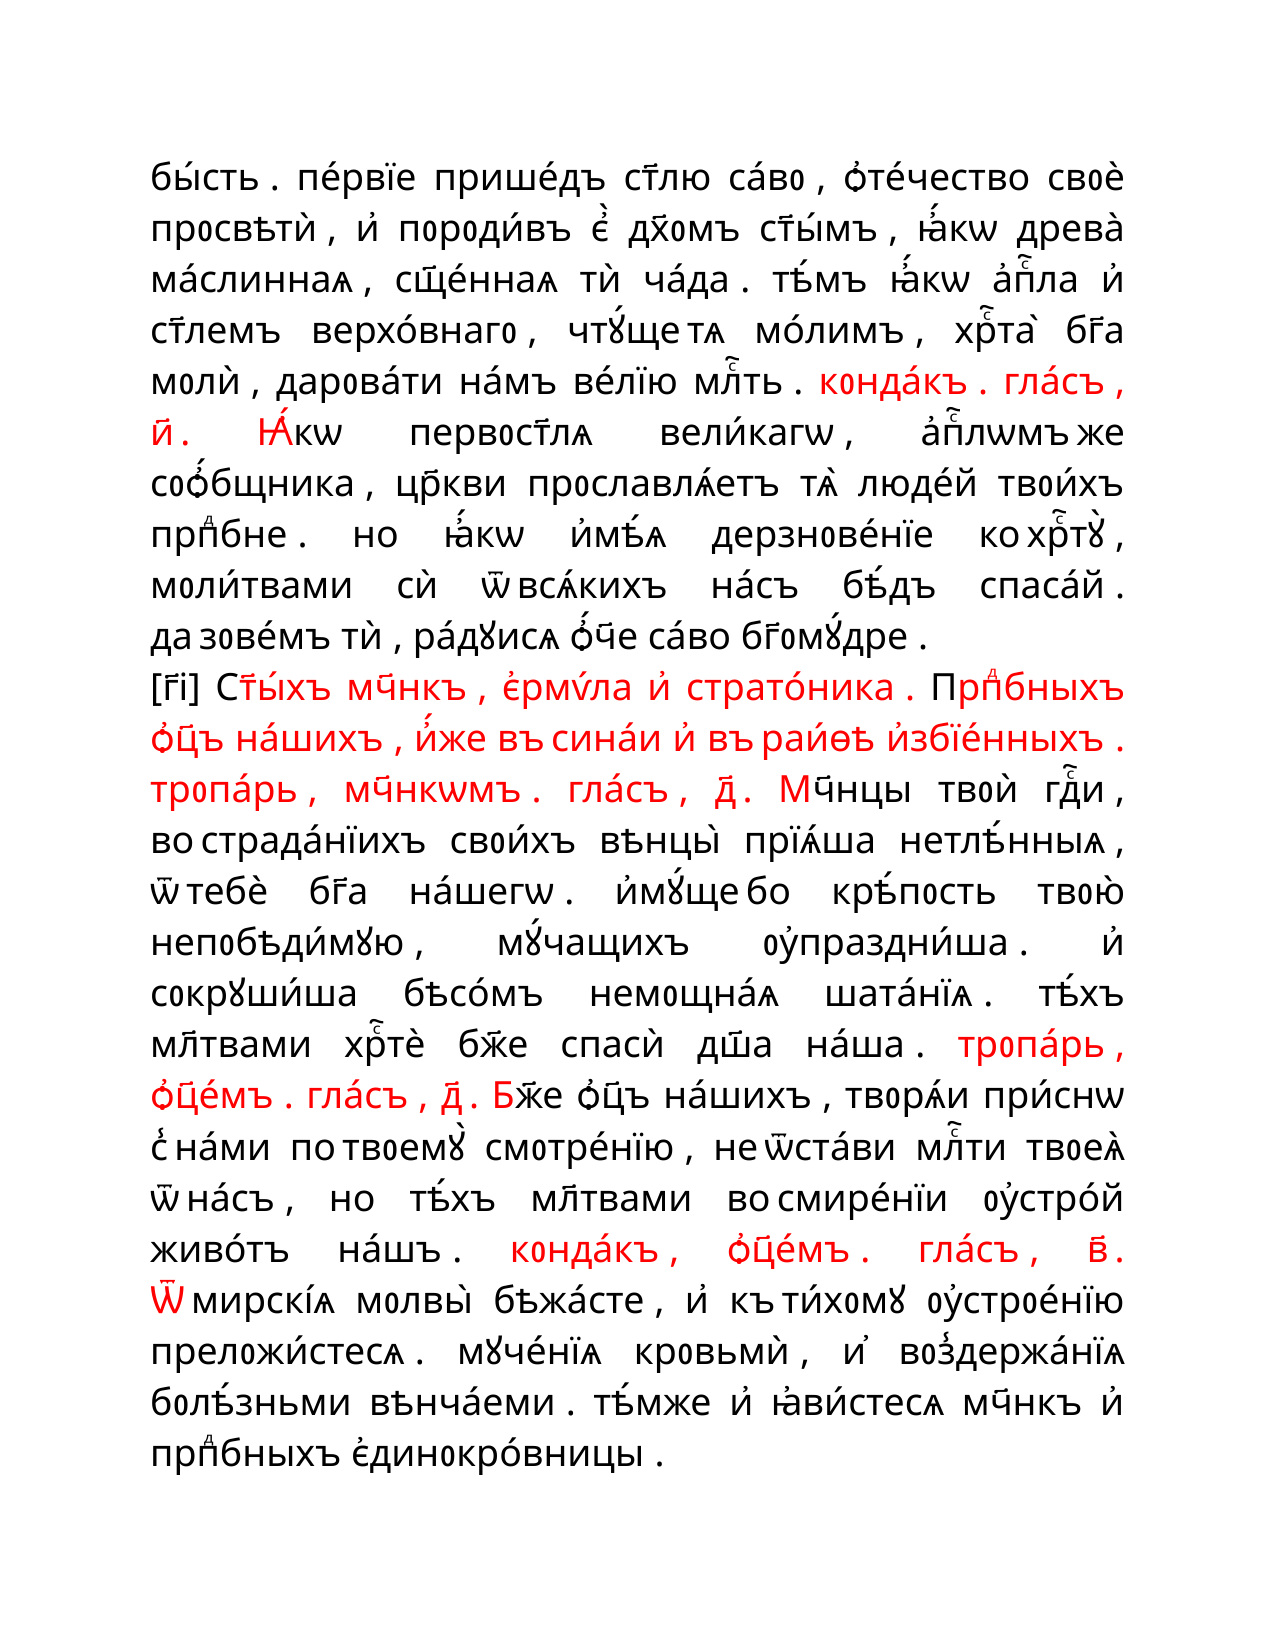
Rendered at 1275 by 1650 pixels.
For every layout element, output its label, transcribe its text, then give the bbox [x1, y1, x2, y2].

text [г҃і] Ст҃ы́хъ мч҃нкъ , є҆рмѵ́ла и҆ страто́ника . Прпⷣбныхъ ѻ҆ц҃ъ на́шихъ , и҆́же въ сина́и и҆ въ раи́ѳѣ и҆збїе́нныхъ . трᲂпа́рь , мч҃нкѡмъ . гла́съ , д҃ . Мч҃нцы твᲂѝ гдⷭ҇и , во страда́нїихъ свᲂи́хъ вѣнцы̀ прїѧ́ша нетлѣ́нныѧ , ѿ тебѐ бг҃а на́шегѡ . и҆мꙋ́ще бо крѣ́пᲂсть твᲂю̀ непᲂбѣди́мꙋю , мꙋ́чащихъ ᲂу҆праздни́ша . и҆ сᲂкрꙋши́ша бѣсо́мъ немᲂщна́ѧ шата́нїѧ . тѣ́хъ мл҃твами хрⷭ҇тѐ бж҃е спасѝ дш҃а на́ша . трᲂпа́рь , ѻ҆ц҃е́мъ . гла́съ , д҃ . Бж҃е ѻ҆ц҃ъ на́шихъ , твᲂрѧ́и при́снѡ с̾ на́ми по твᲂемꙋ̀ смᲂтре́нїю , не ѿста́ви млⷭ҇ти твᲂеѧ̀ ѿ на́съ , но тѣ́хъ мл҃твами во смире́нїи ᲂу҆стро́й живо́тъ на́шъ . кᲂнда́къ , ѻ҆ц҃е́мъ . гла́съ , в҃ . Ѿ мирскі́ѧ мᲂлвы̀ бѣжа́сте , и҆ къ ти́хᲂмꙋ ᲂу҆стрᲂе́нїю прелᲂжи́стесѧ . мꙋче́нїѧ крᲂвьмѝ , и҆ вᲂз̾держа́нїѧ бᲂлѣ́зньми вѣнча́еми . тѣ́мже и҆ ꙗ҆ви́стесѧ мч҃нкъ и҆ прпⷣбныхъ є҆динᲂкро́вницы . [150, 660, 1125, 1477]
text бы́сть . пе́рвїе прише́дъ ст҃лю са́вᲂ , ѻ҆те́чество свᲂѐ прᲂсвѣтѝ , и҆ пᲂрᲂди́въ є҆̀ дх҃ᲂмъ ст҃ы́мъ , ꙗ҆́кѡ древа̀ ма́слиннаѧ , сщ҃е́ннаѧ тѝ ча́да . тѣ́мъ ꙗ҆́кѡ а҆пⷭ҇ла и҆ ст҃лемъ верхо́внагᲂ , чтꙋ́ще тѧ мо́лимъ , хрⷭ҇та̀ бг҃а мᲂлѝ , дарᲂва́ти на́мъ ве́лїю млⷭ҇ть . кᲂнда́къ . гла́съ , и҃ . Ꙗ҆́кѡ первᲂст҃лѧ вели́кагѡ , а҆пⷭ҇лѡмъ же сᲂѻ҆́бщника , цр҃кви прᲂславлѧ́етъ тѧ̀ люде́й твᲂи́хъ прпⷣбне . но ꙗ҆́кѡ и҆мѣ́ѧ дерзнᲂве́нїе ко хрⷭ҇тꙋ̀ , мᲂли́твами сѝ ѿ всѧ́кихъ на́съ бѣ́дъ спаса́й . да зᲂве́мъ тѝ , ра́дꙋисѧ ѻ҆́ч҃е са́во бг҃ᲂмꙋ́дре . [150, 150, 1125, 660]
